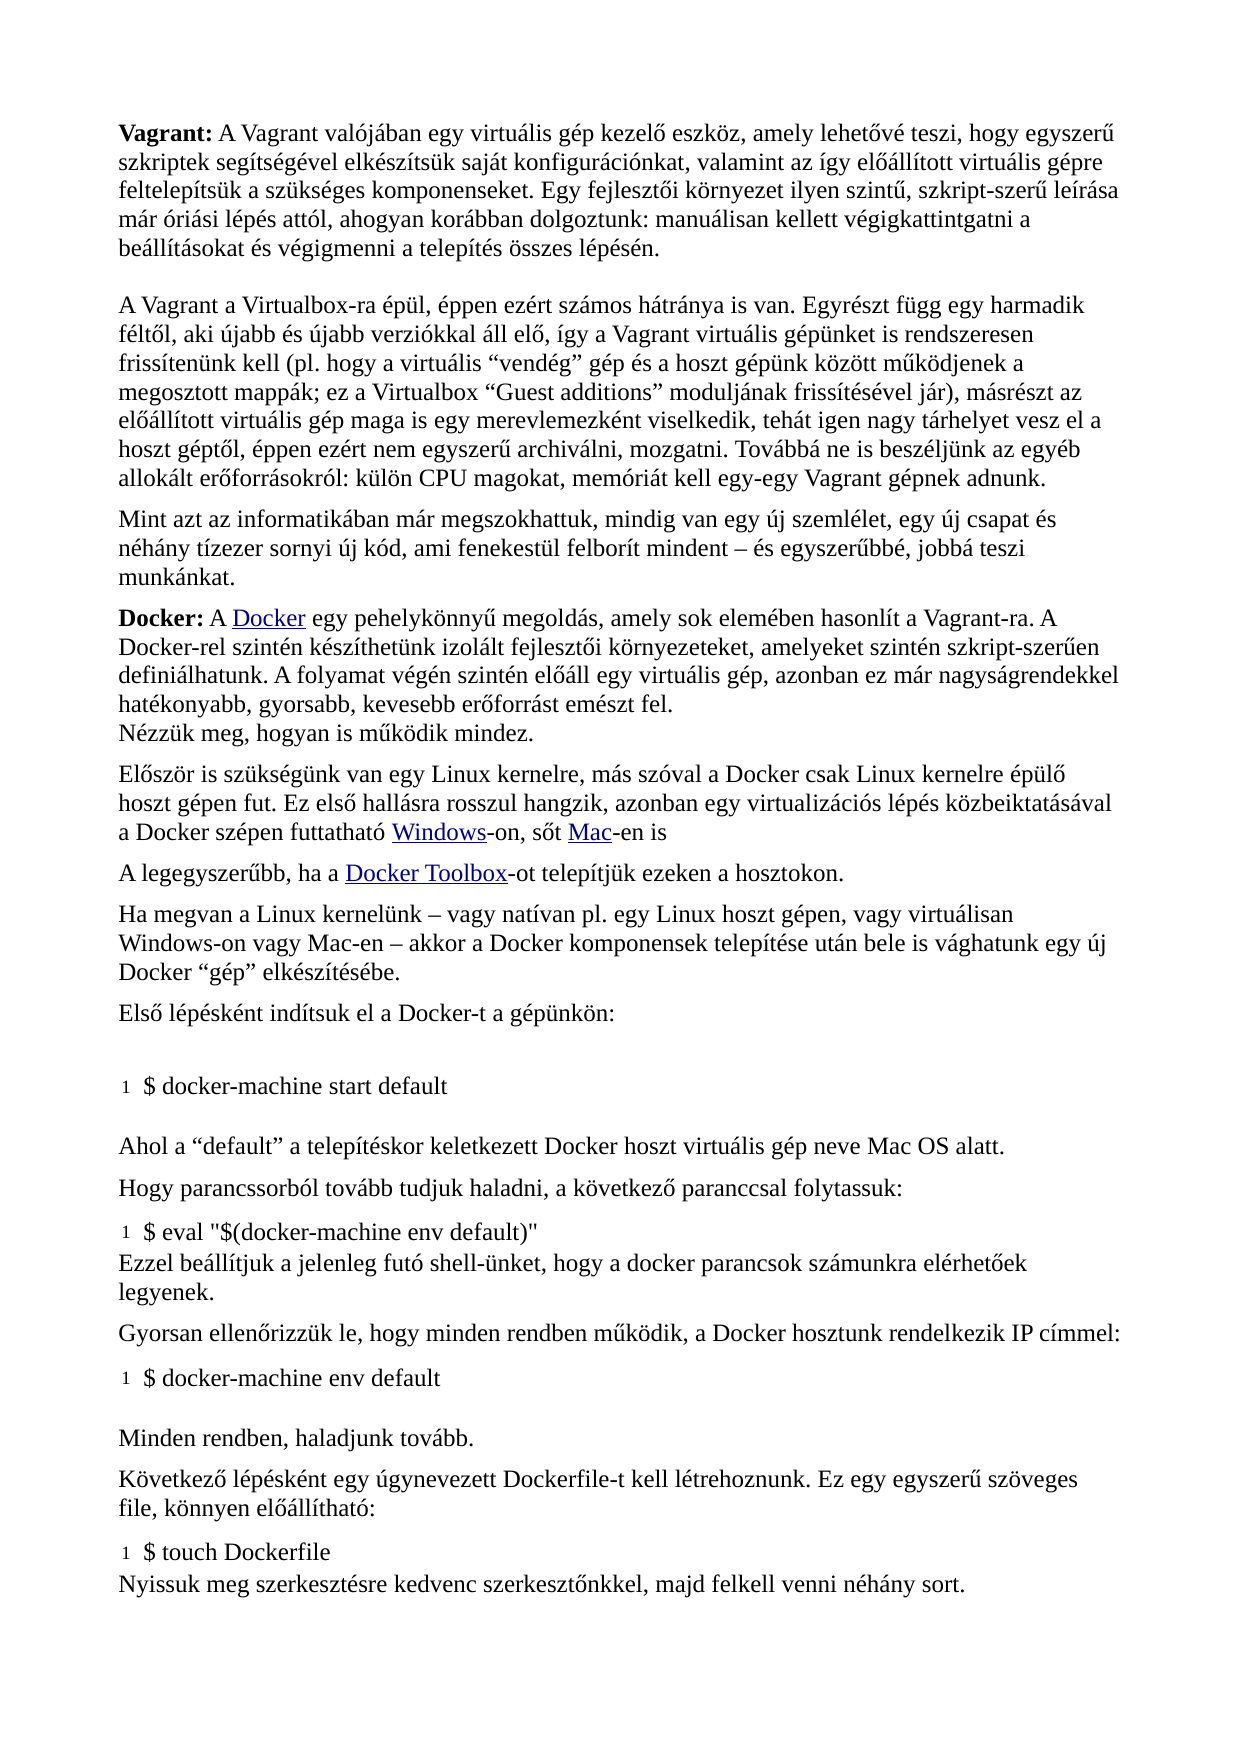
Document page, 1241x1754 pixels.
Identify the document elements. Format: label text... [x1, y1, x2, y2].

text A Vagrant a Virtualbox-ra épül, éppen ezért számos hátránya is van. Egyrészt függ egy harmadik féltől, aki újabb és újabb verziókkal áll elő, így a Vagrant virtuális gépünket is rendszeresen frissítenünk kell (pl. hogy a virtuális “vendég” gép és a hoszt gépünk között működjenek a megosztott mappák; ez a Virtualbox “Guest additions” moduljának frissítésével jár), másrészt az előállított virtuális gép maga is egy merevlemezként viselkedik, tehát igen nagy tárhelyet vesz el a hoszt géptől, éppen ezért nem egyszerű archiválni, mozgatni. Továbbá ne is beszéljünk az egyéb allokált erőforrásokról: külön CPU magokat, memóriát kell egy-egy Vagrant gépnek adnunk. [118, 291, 1122, 492]
text A legegyszerűbb, ha a Docker Toolbox-ot telepítjük ezeken a hosztokon. [118, 858, 1122, 887]
text Első lépésként indítsuk el a Docker-t a gépünkön: [118, 998, 1122, 1027]
table_header 1 [118, 1534, 140, 1569]
table_header $ docker-machine start default [140, 1068, 459, 1103]
table_header 1 [118, 1214, 140, 1248]
text Vagrant: A Vagrant valójában egy virtuális gép kezelő eszköz, amely lehetővé teszi, hogy egyszerű szkriptek segítségével elkészítsük saját konfigurációnkat, valamint az így előállított virtuális gépre feltelepítsük a szükséges komponenseket. Egy fejlesztői környezet ilyen szintű, szkript-szerű leírása már óriási lépés attól, ahogyan korábban dolgoztunk: manuálisan kellett végigkattintgatni a beállításokat és végigmenni a telepítés összes lépésén. [118, 118, 1122, 262]
text Mint azt az informatikában már megszokhattuk, mindig van egy új szemlélet, egy új csapat és néhány tízezer sornyi új kód, ami fenekestül felborít mindent – és egyszerűbbé, jobbá teszi munkánkat. [118, 504, 1122, 591]
text Következő lépésként egy úgynevezett Dockerfile-t kell létrehoznunk. Ez egy egyszerű szöveges file, könnyen előállítható: [118, 1464, 1122, 1522]
text Ha megvan a Linux kernelünk – vagy natívan pl. egy Linux hoszt gépen, vagy virtuálisan Windows-on vagy Mac-en – akkor a Docker komponensek telepítése után bele is vághatunk egy új Docker “gép” elkészítésébe. [118, 899, 1122, 986]
text Docker: A Docker egy pehelykönnyű megoldás, amely sok elemében hasonlít a Vagrant-ra. A Docker-rel szintén készíthetünk izolált fejlesztői környezeteket, amelyeket szintén szkript-szerűen definiálhatunk. A folyamat végén szintén előáll egy virtuális gép, azonban ez már nagyságrendekkel hatékonyabb, gyorsabb, kevesebb erőforrást emészt fel. [118, 603, 1122, 718]
table_header 1 [118, 1068, 140, 1103]
text Nyissuk meg szerkesztésre kedvenc szerkesztőnkkel, majd felkell venni néhány sort. [118, 1569, 1122, 1598]
text Nézzük meg, hogyan is működik mindez. [118, 718, 1122, 747]
text Minden rendben, haladjunk tovább. [118, 1423, 1122, 1452]
text Ahol a “default” a telepítéskor keletkezett Docker hoszt virtuális gép neve Mac OS alatt. [118, 1131, 1122, 1160]
table_header 1 [118, 1360, 140, 1394]
table_header $ eval "$(docker-machine env default)" [140, 1214, 549, 1248]
text Gyorsan ellenőrizzük le, hogy minden rendben működik, a Docker hosztunk rendelkezik IP címmel: [118, 1318, 1122, 1347]
text Ezzel beállítjuk a jelenleg futó shell-ünket, hogy a docker parancsok számunkra elérhetőek legyenek. [118, 1248, 1122, 1306]
table_header $ touch Dockerfile [140, 1534, 343, 1569]
table_header $ docker-machine env default [140, 1360, 452, 1394]
text Először is szükségünk van egy Linux kernelre, más szóval a Docker csak Linux kernelre épülő hoszt gépen fut. Ez első hallásra rosszul hangzik, azonban egy virtualizációs lépés közbeiktatásával a Docker szépen futtatható Windows-on, sőt Mac-en is [118, 759, 1122, 846]
text Hogy parancssorból tovább tudjuk haladni, a következő paranccsal folytassuk: [118, 1173, 1122, 1201]
